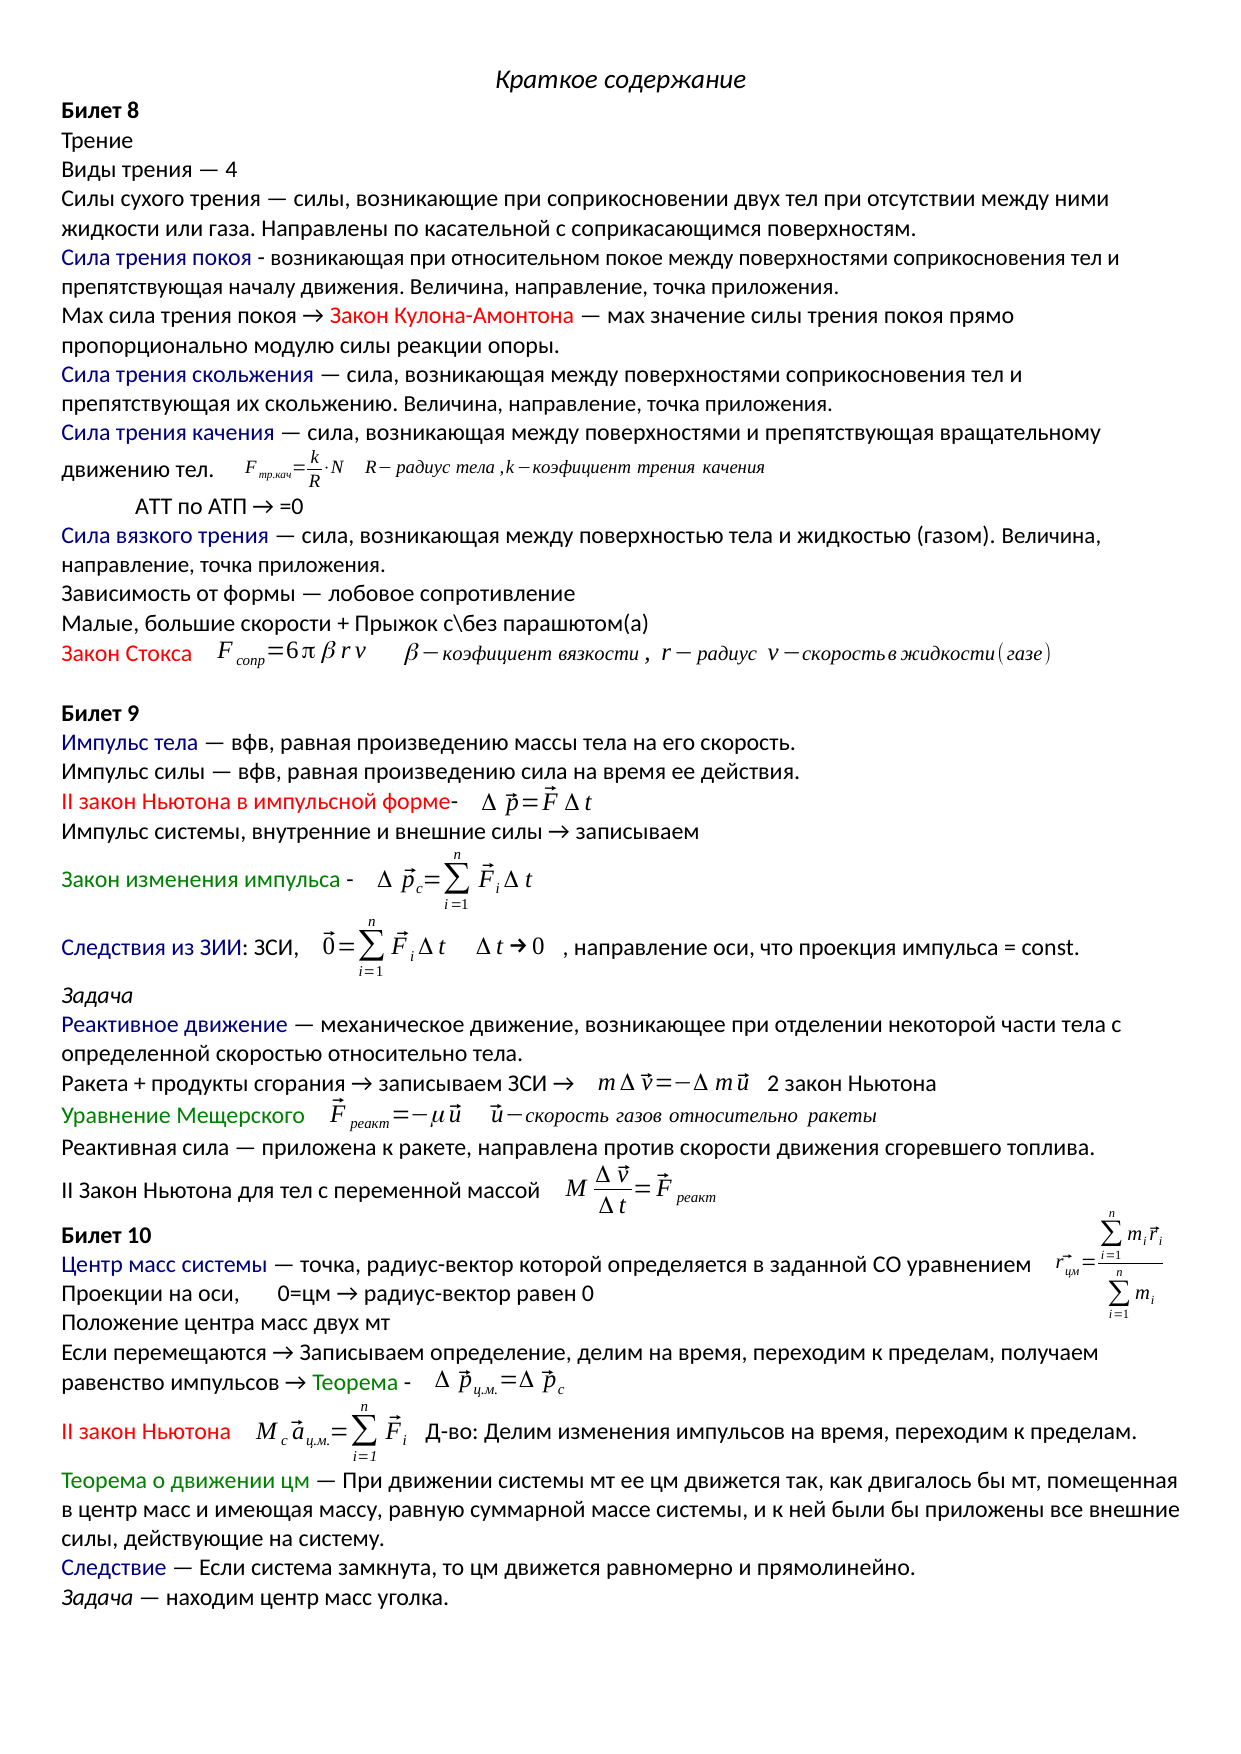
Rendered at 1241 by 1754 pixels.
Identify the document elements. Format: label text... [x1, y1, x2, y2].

text II закон Ньютона в импульсной форме- [61, 785, 1183, 816]
text Виды трения — 4 [61, 154, 1183, 183]
text Мах сила трения покоя → Закон Кулона-Амонтона — мах значение силы трения покоя прямо пропорционально модулю силы реакции опоры. [61, 300, 1183, 359]
text Ракета + продукты сгорания → записываем ЗСИ → 2 закон Ньютона [61, 1068, 1183, 1097]
text Трение [61, 125, 1183, 154]
text Центр масс системы — точка, радиус-вектор которой определяется в заданной СО уравнением [61, 1249, 1183, 1278]
text Сила трения покоя - возникающая при относительном покое между поверхностями соприкосновения тел и препятствующая началу движения. Величина, направление, точка приложения. [61, 242, 1183, 300]
text Билет 8 [61, 96, 1183, 125]
text Сила трения качения — сила, возникающая между поверхностями и препятствующая вращательному движению тел. [61, 417, 1183, 491]
text Закон Стокса [61, 637, 1183, 668]
text Силы сухого трения — силы, возникающие при соприкосновении двух тел при отсутствии между ними жидкости или газа. Направлены по касательной с соприкасающимся поверхностям. [61, 183, 1183, 242]
text Задача [61, 980, 1183, 1009]
text Реактивная сила — приложена к ракете, направлена против скорости движения сгоревшего топлива. [61, 1132, 1183, 1161]
text Билет 9 [61, 698, 1183, 727]
text Сила трения скольжения — сила, возникающая между поверхностями соприкосновения тел и препятствующая их скольжению. Величина, направление, точка приложения. [61, 359, 1183, 417]
text Уравнение Мещерского [61, 1097, 1183, 1132]
text Следствия из ЗИИ: ЗСИ, , направление оси, что проекция импульса = const. [61, 913, 1183, 980]
text Положение центра масс двух мт [61, 1307, 1183, 1337]
text Импульс тела — вфв, равная произведению массы тела на его скорость. [61, 727, 1183, 756]
text Краткое содержание [61, 62, 1183, 96]
text Билет 10 [61, 1220, 1183, 1249]
text Импульс системы, внутренние и внешние силы → записываем [61, 816, 1183, 845]
text Зависимость от формы — лобовое сопротивление [61, 578, 1183, 608]
text II закон Ньютона Д-во: Делим изменения импульсов на время, переходим к пределам. [61, 1397, 1183, 1465]
text Следствие — Если система замкнута, то цм движется равномерно и прямолинейно. [61, 1552, 1183, 1582]
text Теорема о движении цм — При движении системы мт ее цм движется так, как двигалось бы мт, помещенная в центр масс и имеющая массу, равную суммарной массе системы, и к ней были бы приложены все внешние силы, действующие на систему. [61, 1465, 1183, 1552]
text Задача — находим центр масс уголка. [61, 1582, 1183, 1611]
text II Закон Ньютона для тел с переменной массой [61, 1161, 1183, 1220]
text Реактивное движение — механическое движение, возникающее при отделении некоторой части тела с определенной скоростью относительно тела. [61, 1009, 1183, 1068]
text Сила вязкого трения — сила, возникающая между поверхностью тела и жидкостью (газом). Величина, направление, точка приложения. [61, 520, 1183, 578]
text Закон изменения импульса - [61, 845, 1183, 913]
text Проекции на оси, 0=цм → радиус-вектор равен 0 [61, 1278, 1183, 1307]
text Если перемещаются → Записываем определение, делим на время, переходим к пределам, получаем равенство импульсов → Теорема - [61, 1337, 1183, 1397]
text AТТ по АТП → =0 [61, 491, 1183, 520]
text Импульс силы — вфв, равная произведению сила на время ее действия. [61, 756, 1183, 785]
text Малые, большие скорости + Прыжок с\без парашютом(а) [61, 608, 1183, 637]
